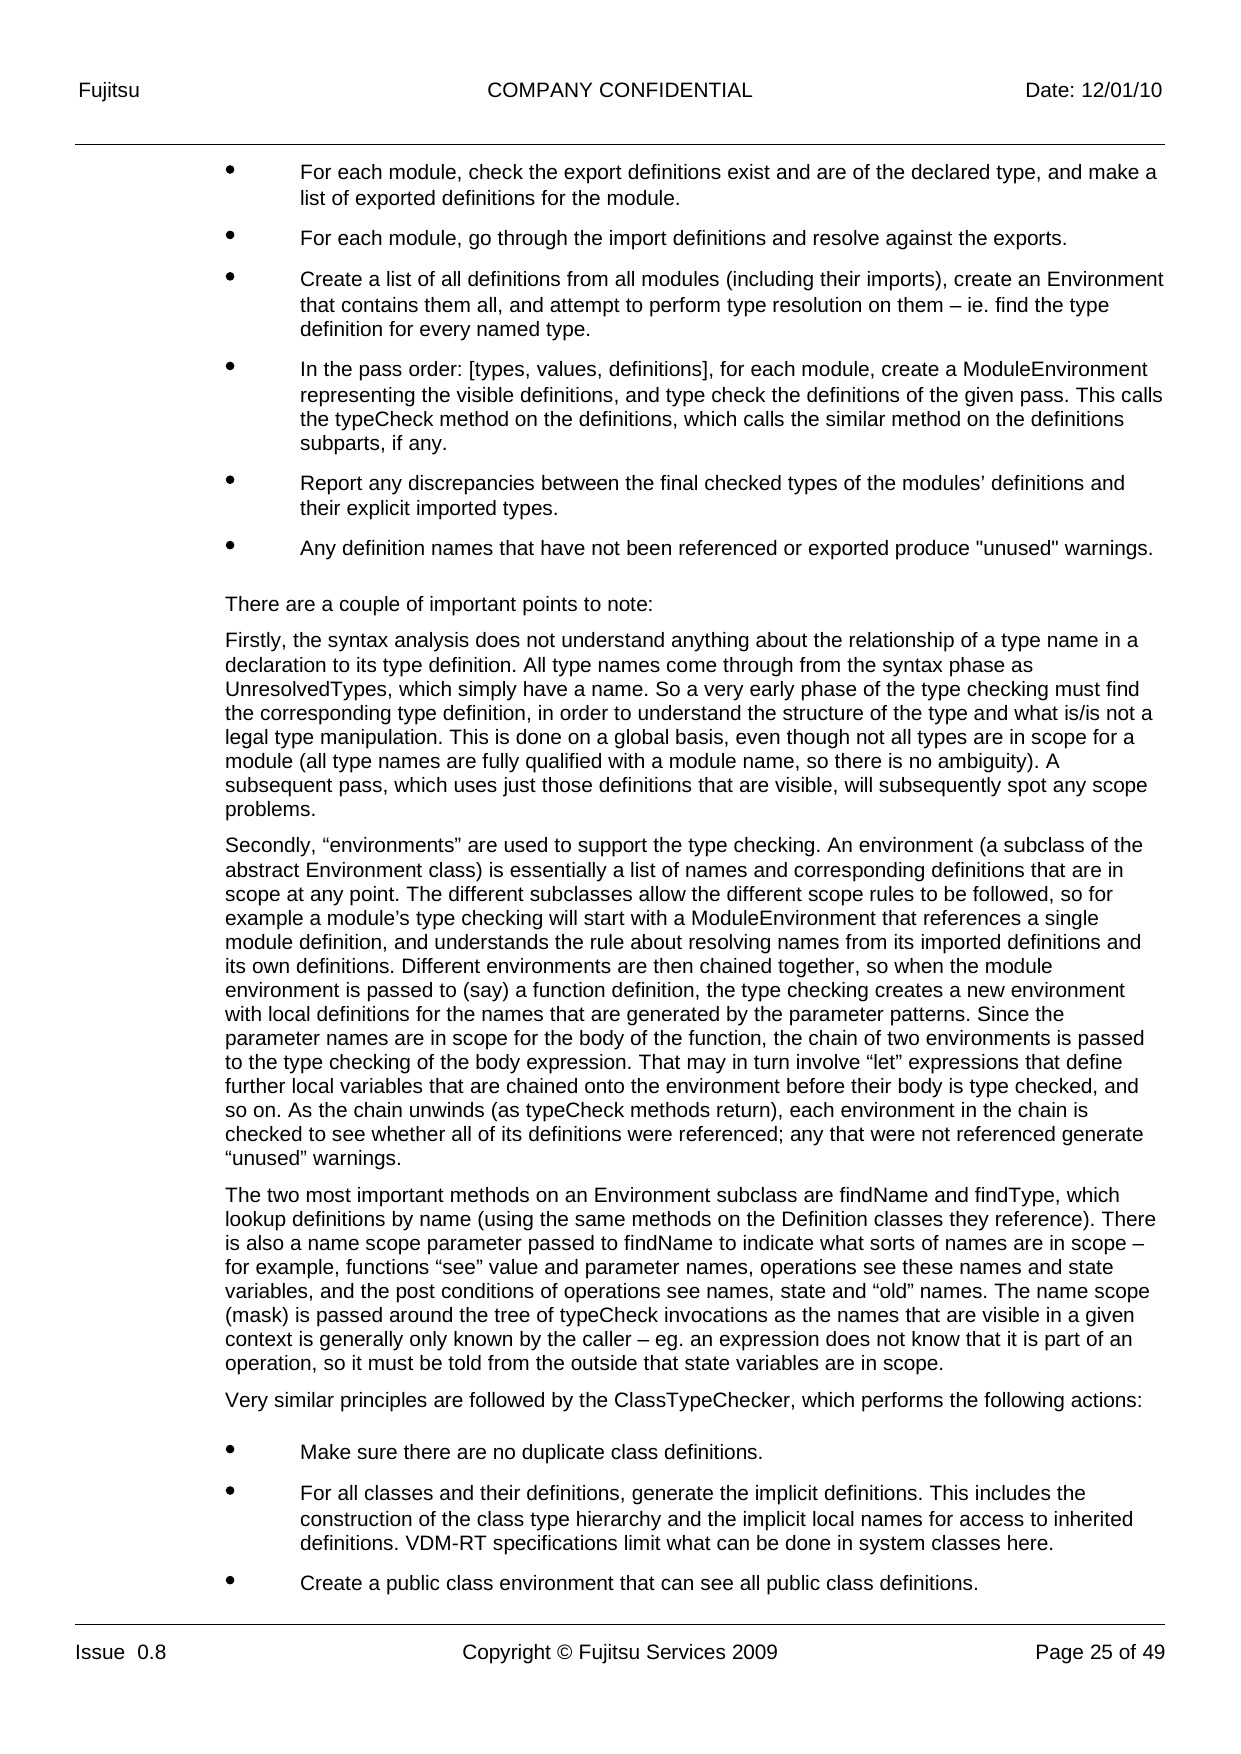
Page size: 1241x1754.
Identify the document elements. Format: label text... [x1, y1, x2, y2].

list Report any discrepancies between the final checked types of the modules’ definitions and their explicit imported types. [225, 470, 1165, 520]
text Very similar principles are followed by the ClassTypeChecker, which performs the following actions: [225, 1388, 1165, 1412]
text Secondly, “environments” are used to support the type checking. An environment (a subclass of the abstract Environment class) is essentially a list of names and corresponding definitions that are in scope at any point. The different subclasses allow the different scope rules to be followed, so for example a module’s type checking will start with a ModuleEnvironment that references a single module definition, and understands the rule about resolving names from its imported definitions and its own definitions. Different environments are then chained together, so when the module environment is passed to (say) a function definition, the type checking creates a new environment with local definitions for the names that are generated by the parameter patterns. Since the parameter names are in scope for the body of the function, the chain of two environments is passed to the type checking of the body expression. That may in turn involve “let” expressions that define further local variables that are chained onto the environment before their body is type checked, and so on. As the chain unwinds (as typeCheck methods return), each environment in the chain is checked to see whether all of its definitions were referenced; any that were not referenced generate “unused” warnings. [225, 833, 1165, 1170]
list In the pass order: [types, values, definitions], for each module, create a ModuleEnvironment representing the visible definitions, and type check the definitions of the given pass. This calls the typeCheck method on the definitions, which calls the similar method on the definitions subparts, if any. [225, 356, 1165, 455]
list Create a public class environment that can see all public class definitions. [225, 1570, 1165, 1597]
text There are a couple of important points to note: [225, 592, 1165, 616]
text Firstly, the syntax analysis does not understand anything about the relationship of a type name in a declaration to its type definition. All type names come through from the syntax phase as UnresolvedTypes, which simply have a name. So a very early phase of the type checking must find the corresponding type definition, in order to understand the structure of the type and what is/is not a legal type manipulation. This is done on a global basis, even though not all types are in scope for a module (all type names are fully qualified with a module name, so there is no ambiguity). A subsequent pass, which uses just those definitions that are visible, will subsequently spot any scope problems. [225, 628, 1165, 821]
list Any definition names that have not been referenced or exported produce "unused" warnings. [225, 535, 1165, 562]
list For each module, go through the import definitions and resolve against the exports. [225, 225, 1165, 252]
list Make sure there are no duplicate class definitions. [225, 1439, 1165, 1466]
text The two most important methods on an Environment subclass are findName and findType, which lookup definitions by name (using the same methods on the Definition classes they reference). There is also a name scope parameter passed to findName to indicate what sorts of names are in scope – for example, functions “see” value and parameter names, operations see these names and state variables, and the post conditions of operations see names, state and “old” names. The name scope (mask) is passed around the tree of typeCheck invocations as the names that are visible in a given context is generally only known by the caller – eg. an expression does not know that it is part of an operation, so it must be told from the outside that state variables are in scope. [225, 1183, 1165, 1375]
list For each module, check the export definitions exist and are of the declared type, and make a list of exported definitions for the module. [225, 160, 1165, 210]
list Create a list of all definitions from all modules (including their imports), create an Environment that contains them all, and attempt to perform type resolution on them – ie. find the type definition for every named type. [225, 267, 1165, 341]
list For all classes and their definitions, generate the implicit definitions. This includes the construction of the class type hierarchy and the implicit local names for access to inherited definitions. VDM-RT specifications limit what can be done in system classes here. [225, 1481, 1165, 1555]
